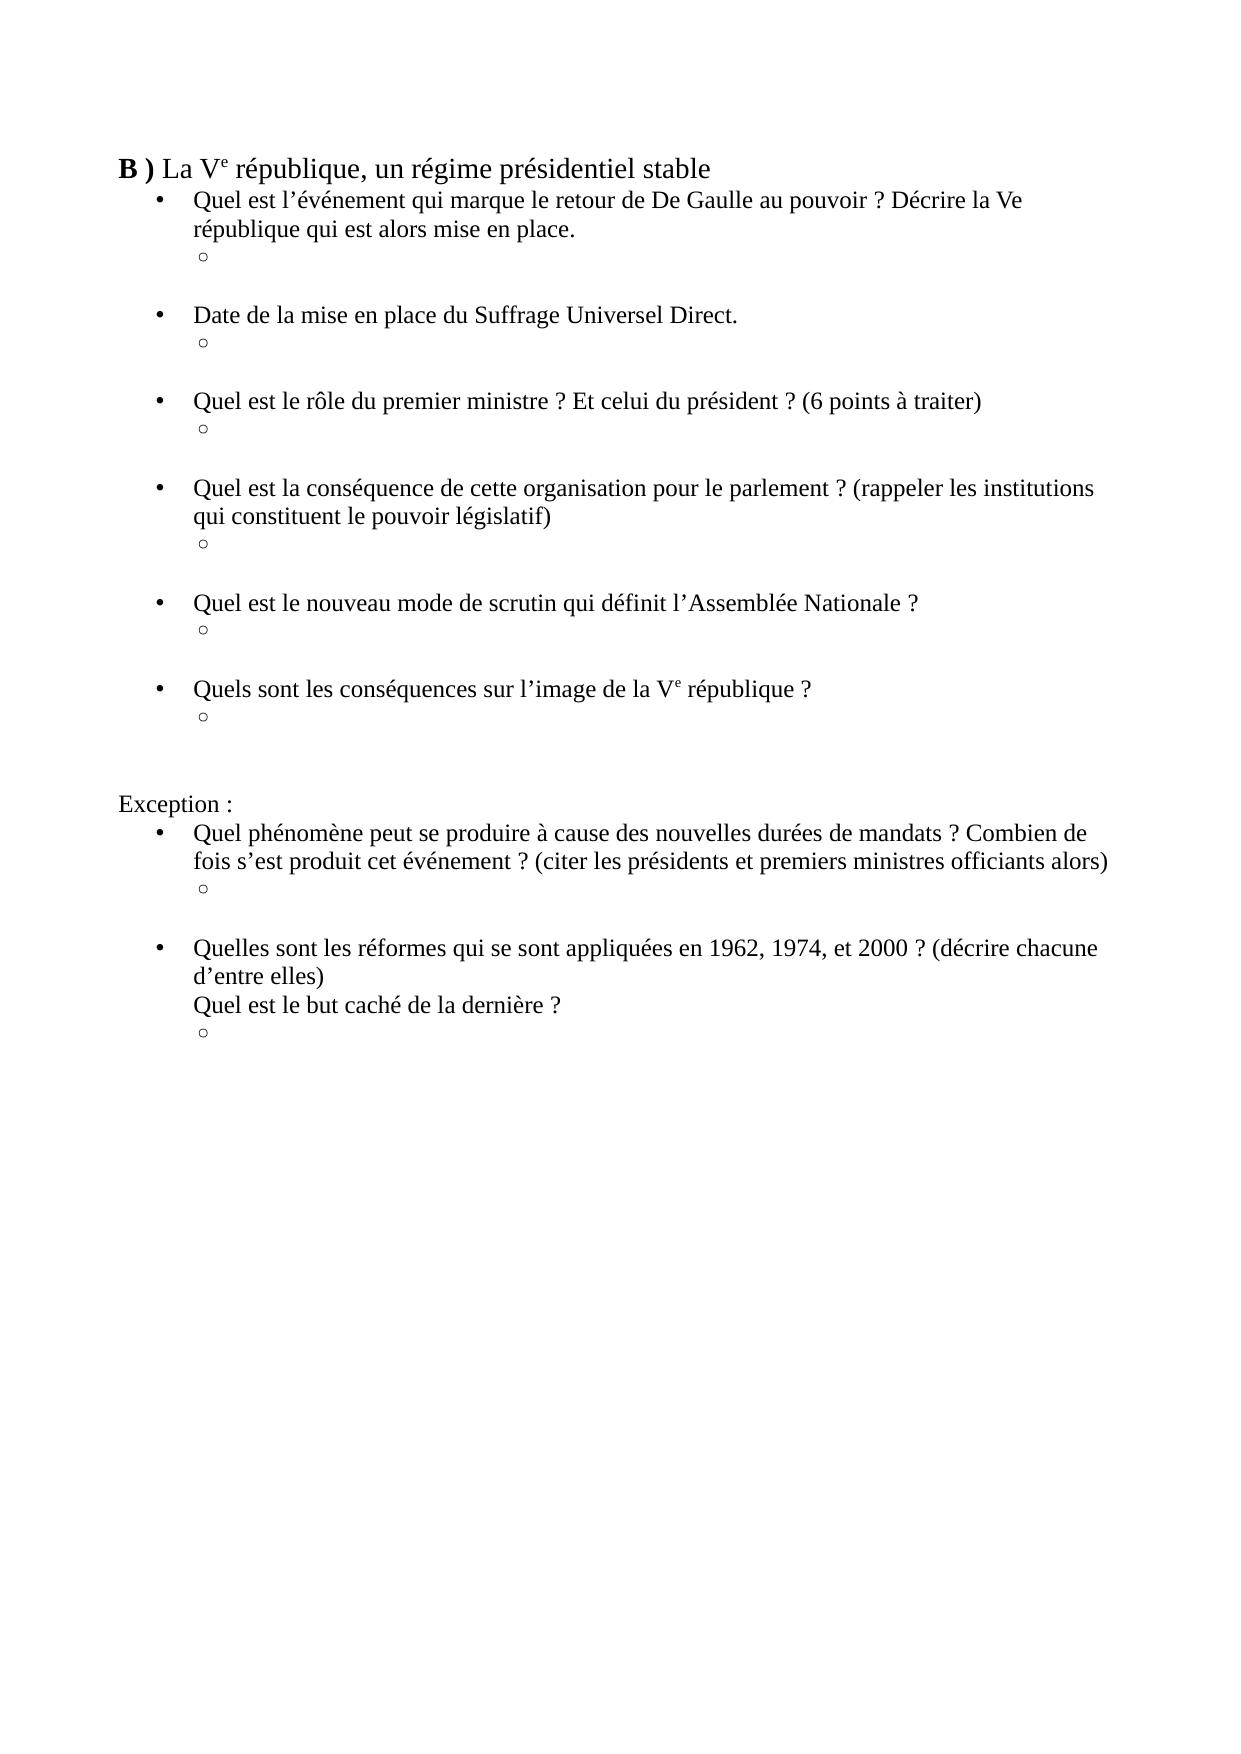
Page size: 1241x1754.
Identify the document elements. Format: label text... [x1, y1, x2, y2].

list Quel est le but caché de la dernière ? [156, 990, 1122, 1019]
list Quel est le nouveau mode de scrutin qui définit l’Assemblée Nationale ? [156, 588, 1122, 616]
list Date de la mise en place du Suffrage Universel Direct. [156, 300, 1122, 329]
list Quels sont les conséquences sur l’image de la Ve république ? [156, 674, 1122, 703]
list Quel est l’événement qui marque le retour de De Gaulle au pouvoir ? Décrire la Ve république qui est alors mise en place. [156, 185, 1122, 243]
list Quelles sont les réformes qui se sont appliquées en 1962, 1974, et 2000 ? (décrire chacune d’entre elles) [156, 933, 1122, 990]
list Quel est la conséquence de cette organisation pour le parlement ? (rappeler les institutions qui constituent le pouvoir législatif) [156, 473, 1122, 530]
text Exception : [118, 789, 1122, 818]
text B ) La Ve république, un régime présidentiel stable [118, 152, 1122, 185]
list Quel est le rôle du premier ministre ? Et celui du président ? (6 points à traiter) [156, 386, 1122, 415]
list Quel phénomène peut se produire à cause des nouvelles durées de mandats ? Combien de fois s’est produit cet événement ? (citer les présidents et premiers ministres officiants alors) [156, 818, 1122, 875]
